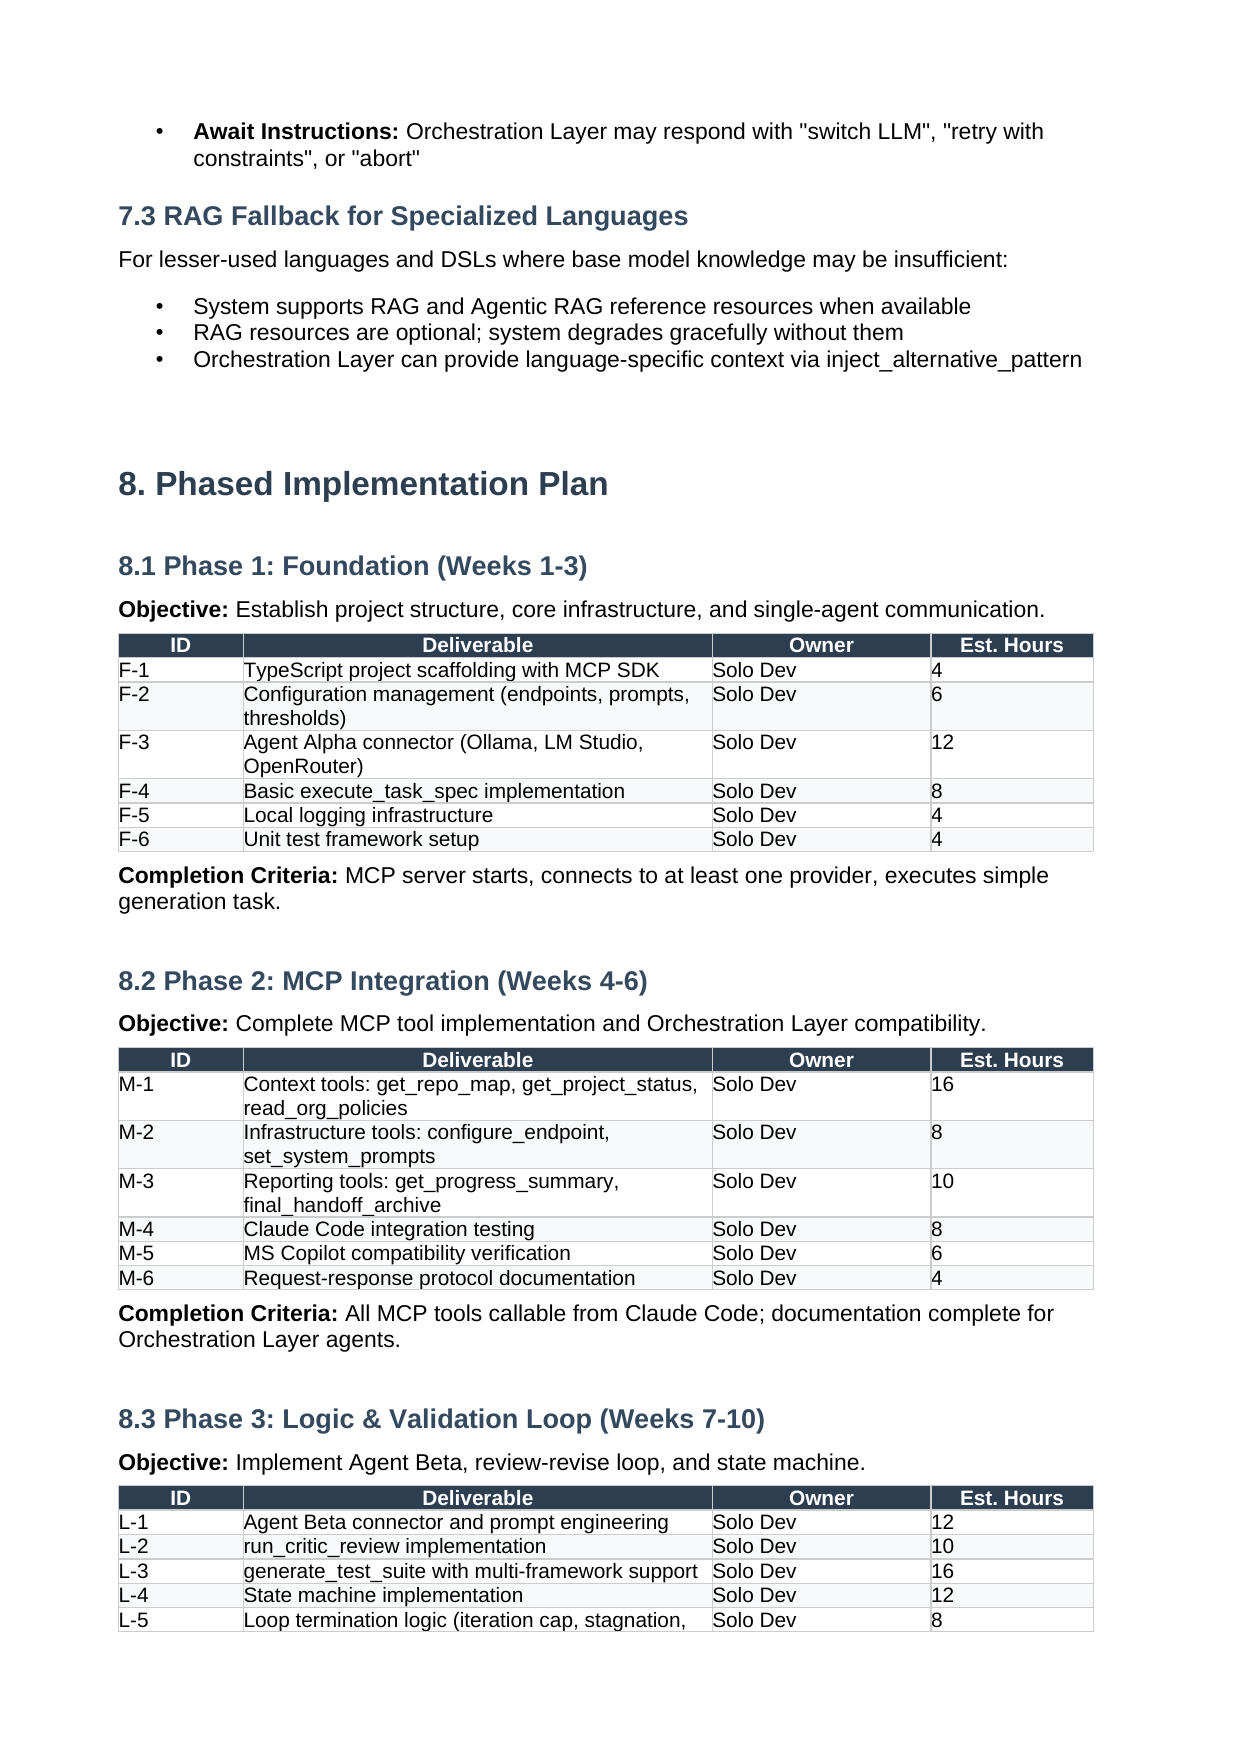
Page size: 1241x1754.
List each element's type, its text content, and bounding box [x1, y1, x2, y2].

table_cell Solo Dev [713, 658, 930, 681]
table_cell 12 [932, 1584, 1093, 1607]
table_cell 8 [932, 1121, 1093, 1168]
text 8.1 Phase 1: Foundation (Weeks 1-3) [118, 550, 1122, 582]
table_cell Configuration management (endpoints, prompts, thresholds) [244, 683, 712, 730]
table_cell 16 [932, 1073, 1093, 1120]
table_cell Solo Dev [713, 1073, 930, 1120]
table_header ID [119, 634, 243, 657]
text Objective: Establish project structure, core infrastructure, and single-agent communication. [118, 596, 1122, 622]
table_header Owner [713, 1486, 930, 1509]
table_cell Context tools: get_repo_map, get_project_status, read_org_policies [244, 1073, 712, 1120]
table_header ID [119, 1048, 243, 1071]
table_cell Unit test framework setup [244, 828, 712, 851]
table_cell 4 [932, 828, 1093, 851]
table_cell L-1 [119, 1511, 243, 1534]
table_cell Solo Dev [713, 828, 930, 851]
table_cell F-3 [119, 731, 243, 778]
table_cell L-4 [119, 1584, 243, 1607]
text Completion Criteria: MCP server starts, connects to at least one provider, executes simple generation task. [118, 862, 1122, 914]
table_cell Agent Beta connector and prompt engineering [244, 1511, 712, 1534]
text 8. Phased Implementation Plan [118, 464, 1122, 502]
table_cell Solo Dev [713, 731, 930, 778]
table_cell State machine implementation [244, 1584, 712, 1607]
table_cell 4 [932, 1266, 1093, 1289]
table_header Deliverable [244, 1048, 712, 1071]
text Objective: Complete MCP tool implementation and Orchestration Layer compatibility. [118, 1010, 1122, 1037]
table_cell 4 [932, 658, 1093, 681]
table_cell MS Copilot compatibility verification [244, 1242, 712, 1265]
text Objective: Implement Agent Beta, review-revise loop, and state machine. [118, 1449, 1122, 1475]
table_cell 16 [932, 1560, 1093, 1583]
table_cell TypeScript project scaffolding with MCP SDK [244, 658, 712, 681]
list Await Instructions: Orchestration Layer may respond with "switch LLM", "retry with constraints", or "abort" [156, 118, 1122, 171]
table_cell 6 [932, 683, 1093, 730]
table_cell L-2 [119, 1535, 243, 1558]
table_cell F-4 [119, 779, 243, 802]
text 7.3 RAG Fallback for Specialized Languages [118, 200, 1122, 231]
table_header Est. Hours [932, 1486, 1093, 1509]
table_header ID [119, 1486, 243, 1509]
table_cell M-1 [119, 1073, 243, 1120]
table_cell Solo Dev [713, 1560, 930, 1583]
table_cell Request-response protocol documentation [244, 1266, 712, 1289]
table_cell F-5 [119, 804, 243, 827]
table_header Owner [713, 1048, 930, 1071]
table_cell L-5 [119, 1608, 243, 1631]
table_cell Solo Dev [713, 683, 930, 730]
table_cell Solo Dev [713, 1535, 930, 1558]
table_cell 6 [932, 1242, 1093, 1265]
table_cell Reporting tools: get_progress_summary, final_handoff_archive [244, 1169, 712, 1216]
table_cell Solo Dev [713, 1121, 930, 1168]
table_cell F-1 [119, 658, 243, 681]
table_cell M-2 [119, 1121, 243, 1168]
table_header Deliverable [244, 1486, 712, 1509]
table_header Owner [713, 634, 930, 657]
table_cell 12 [932, 731, 1093, 778]
table_cell Solo Dev [713, 1584, 930, 1607]
list Orchestration Layer can provide language-specific context via inject_alternative_pattern [156, 346, 1122, 372]
table_cell Solo Dev [713, 804, 930, 827]
table_cell Solo Dev [713, 1511, 930, 1534]
table_cell Solo Dev [713, 1218, 930, 1241]
table_cell Solo Dev [713, 779, 930, 802]
table_cell F-2 [119, 683, 243, 730]
text 8.3 Phase 3: Logic & Validation Loop (Weeks 7-10) [118, 1403, 1122, 1434]
table_cell 4 [932, 804, 1093, 827]
table_header Deliverable [244, 634, 712, 657]
table_cell Infrastructure tools: configure_endpoint, set_system_prompts [244, 1121, 712, 1168]
table_cell Solo Dev [713, 1242, 930, 1265]
table_cell run_critic_review implementation [244, 1535, 712, 1558]
table_cell 8 [932, 779, 1093, 802]
table_cell M-3 [119, 1169, 243, 1216]
table_cell Basic execute_task_spec implementation [244, 779, 712, 802]
list System supports RAG and Agentic RAG reference resources when available [156, 293, 1122, 319]
table_cell M-6 [119, 1266, 243, 1289]
table_cell F-6 [119, 828, 243, 851]
table_cell 10 [932, 1169, 1093, 1216]
table_cell 12 [932, 1511, 1093, 1534]
table_cell 8 [932, 1608, 1093, 1631]
table_header Est. Hours [932, 1048, 1093, 1071]
table_cell L-3 [119, 1560, 243, 1583]
text Completion Criteria: All MCP tools callable from Claude Code; documentation complete for Orchestration Layer agents. [118, 1300, 1122, 1353]
text 8.2 Phase 2: MCP Integration (Weeks 4-6) [118, 964, 1122, 996]
list RAG resources are optional; system degrades gracefully without them [156, 319, 1122, 346]
table_cell Solo Dev [713, 1608, 930, 1631]
table_cell Agent Alpha connector (Ollama, LM Studio, OpenRouter) [244, 731, 712, 778]
text For lesser-used languages and DSLs where base model knowledge may be insufficient: [118, 246, 1122, 272]
table_cell 8 [932, 1218, 1093, 1241]
table_cell M-5 [119, 1242, 243, 1265]
table_cell M-4 [119, 1218, 243, 1241]
table_cell Local logging infrastructure [244, 804, 712, 827]
table_cell Solo Dev [713, 1266, 930, 1289]
table_cell 10 [932, 1535, 1093, 1558]
table_cell Loop termination logic (iteration cap, stagnation, [244, 1608, 712, 1631]
table_header Est. Hours [932, 634, 1093, 657]
table_cell Claude Code integration testing [244, 1218, 712, 1241]
table_cell generate_test_suite with multi-framework support [244, 1560, 712, 1583]
table_cell Solo Dev [713, 1169, 930, 1216]
